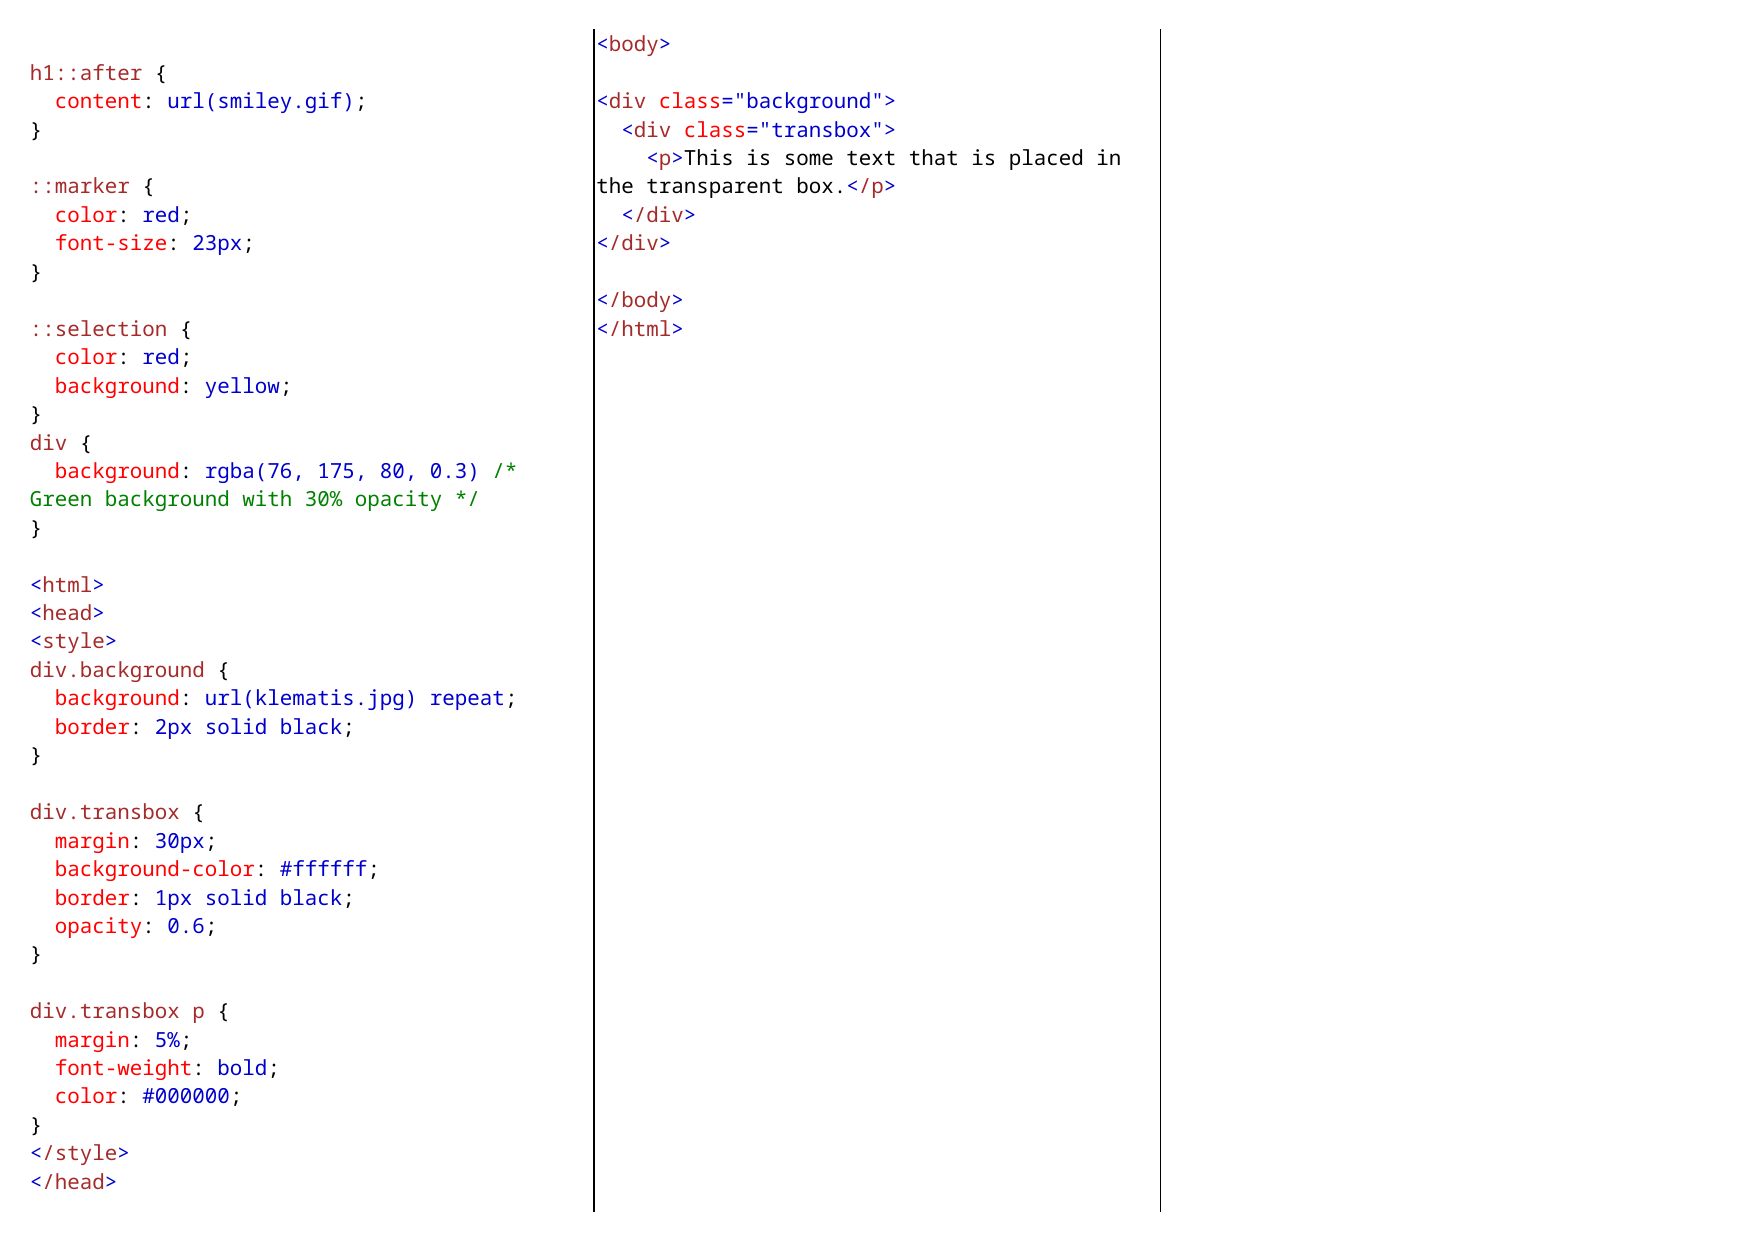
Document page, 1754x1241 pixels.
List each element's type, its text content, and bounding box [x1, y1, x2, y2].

text h1::after { content: url(smiley.gif); } [29, 58, 591, 143]
text <body> <div class="background"> <div class="transbox"> <p>This is some text that is placed in the transparent box.</p> </div> </div> </body> </html> [596, 29, 1158, 342]
text <html> <head> <style> div.background { background: url(klematis.jpg) repeat; border: 2px solid black; } div.transbox { margin: 30px; background-color: #ffffff; border: 1px solid black; opacity: 0.6; } div.transbox p { margin: 5%; font-weight: bold; color: #000000; } </style> </head> [29, 570, 591, 1195]
text ::selection { color: red; background: yellow; } [29, 314, 591, 428]
text div { background: rgba(76, 175, 80, 0.3) /* Green background with 30% opacity */ } [29, 428, 591, 541]
text ::marker { color: red; font-size: 23px; } [29, 172, 591, 285]
